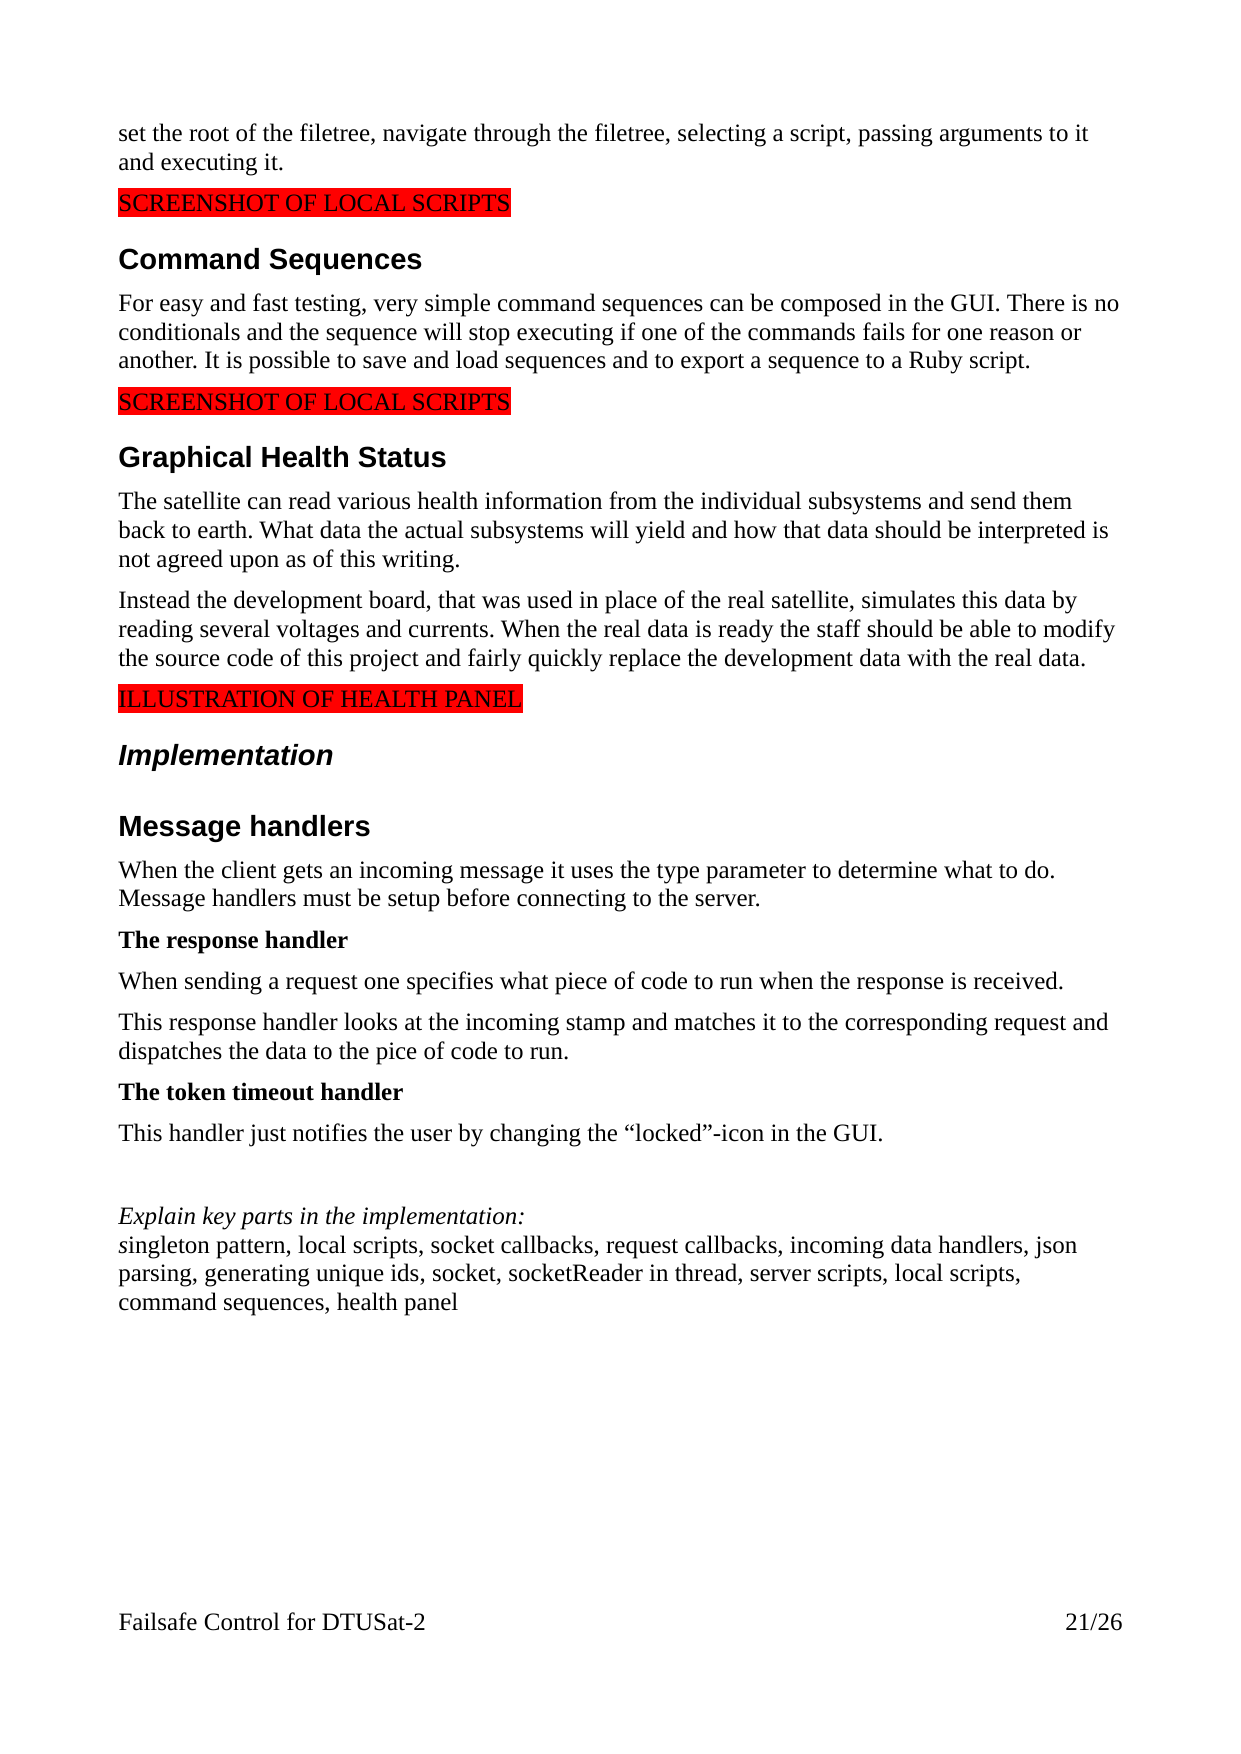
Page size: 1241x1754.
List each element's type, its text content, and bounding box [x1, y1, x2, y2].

subtitle Message handlers [118, 809, 1122, 842]
subtitle Implementation [118, 738, 1122, 771]
subtitle Command Sequences [118, 242, 1122, 275]
text The satellite can read various health information from the individual subsystems and send them back to earth. What data the actual subsystems will yield and how that data should be interpreted is not agreed upon as of this writing. [118, 486, 1122, 573]
text SCREENSHOT OF LOCAL SCRIPTS [118, 188, 1122, 217]
text When the client gets an incoming message it uses the type parameter to determine what to do. Message handlers must be setup before connecting to the server. [118, 855, 1122, 912]
text Instead the development board, that was used in place of the real satellite, simulates this data by reading several voltages and currents. When the real data is ready the staff should be able to modify the source code of this project and fairly quickly replace the development data with the real data. [118, 585, 1122, 671]
text Explain key parts in the implementation: singleton pattern, local scripts, socket callbacks, request callbacks, incoming data handlers, json parsing, generating unique ids, socket, socketReader in thread, server scripts, local scripts, command sequences, health panel [118, 1201, 1122, 1316]
text This response handler looks at the incoming stamp and matches it to the corresponding request and dispatches the data to the pice of code to run. [118, 1007, 1122, 1065]
text When sending a request one specifies what piece of code to run when the response is received. [118, 966, 1122, 995]
subtitle Graphical Health Status [118, 440, 1122, 474]
text This handler just notifies the user by changing the “locked”-icon in the GUI. [118, 1118, 1122, 1147]
text The response handler [118, 925, 1122, 953]
text For easy and fast testing, very simple command sequences can be composed in the GUI. There is no conditionals and the sequence will stop executing if one of the commands fails for one reason or another. It is possible to save and load sequences and to export a sequence to a Ruby script. [118, 288, 1122, 374]
text SCREENSHOT OF LOCAL SCRIPTS [118, 387, 1122, 415]
text ILLUSTRATION OF HEALTH PANEL [118, 684, 1122, 713]
text The token timeout handler [118, 1077, 1122, 1106]
text set the root of the filetree, navigate through the filetree, selecting a script, passing arguments to it and executing it. [118, 118, 1122, 176]
